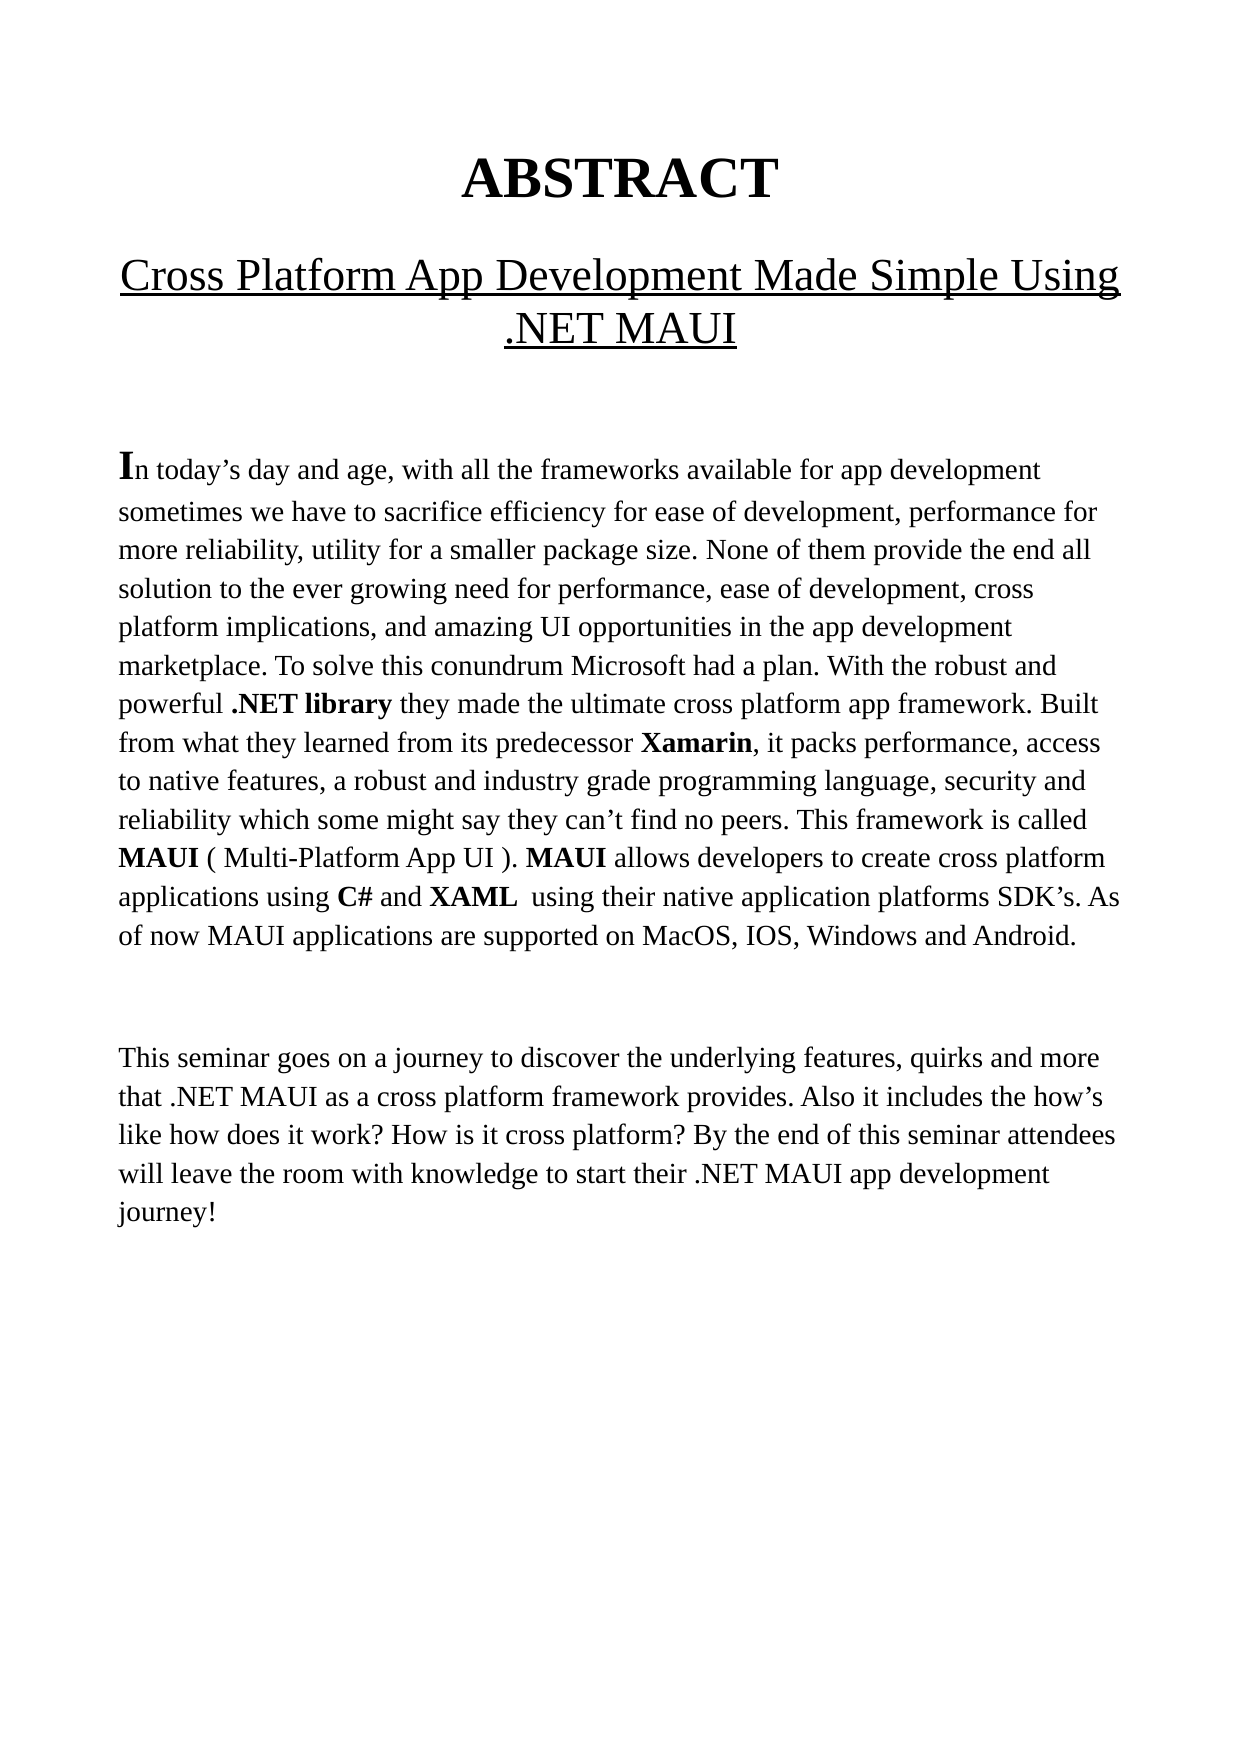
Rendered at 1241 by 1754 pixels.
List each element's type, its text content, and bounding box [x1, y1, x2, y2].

title ABSTRACT [118, 143, 1122, 210]
text In today’s day and age, with all the frameworks available for app development sometimes we have to sacrifice efficiency for ease of development, performance for more reliability, utility for a smaller package size. None of them provide the end all solution to the ever growing need for performance, ease of development, cross platform implications, and amazing UI opportunities in the app development marketplace. To solve this conundrum Microsoft had a plan. With the robust and powerful .NET library they made the ultimate cross platform app framework. Built from what they learned from its predecessor Xamarin, it packs performance, access to native features, a robust and industry grade programming language, security and reliability which some might say they can’t find no peers. This framework is called MAUI ( Multi-Platform App UI ). MAUI allows developers to create cross platform applications using C# and XAML using their native application platforms SDK’s. As of now MAUI applications are supported on MacOS, IOS, Windows and Android. [118, 441, 1122, 951]
text This seminar goes on a journey to discover the underlying features, quirks and more that .NET MAUI as a cross platform framework provides. Also it includes the how’s like how does it work? How is it cross platform? By the end of this seminar attendees will leave the room with knowledge to start their .NET MAUI app development journey! [118, 1040, 1122, 1228]
title Cross Platform App Development Made Simple Using .NET MAUI [118, 248, 1122, 353]
